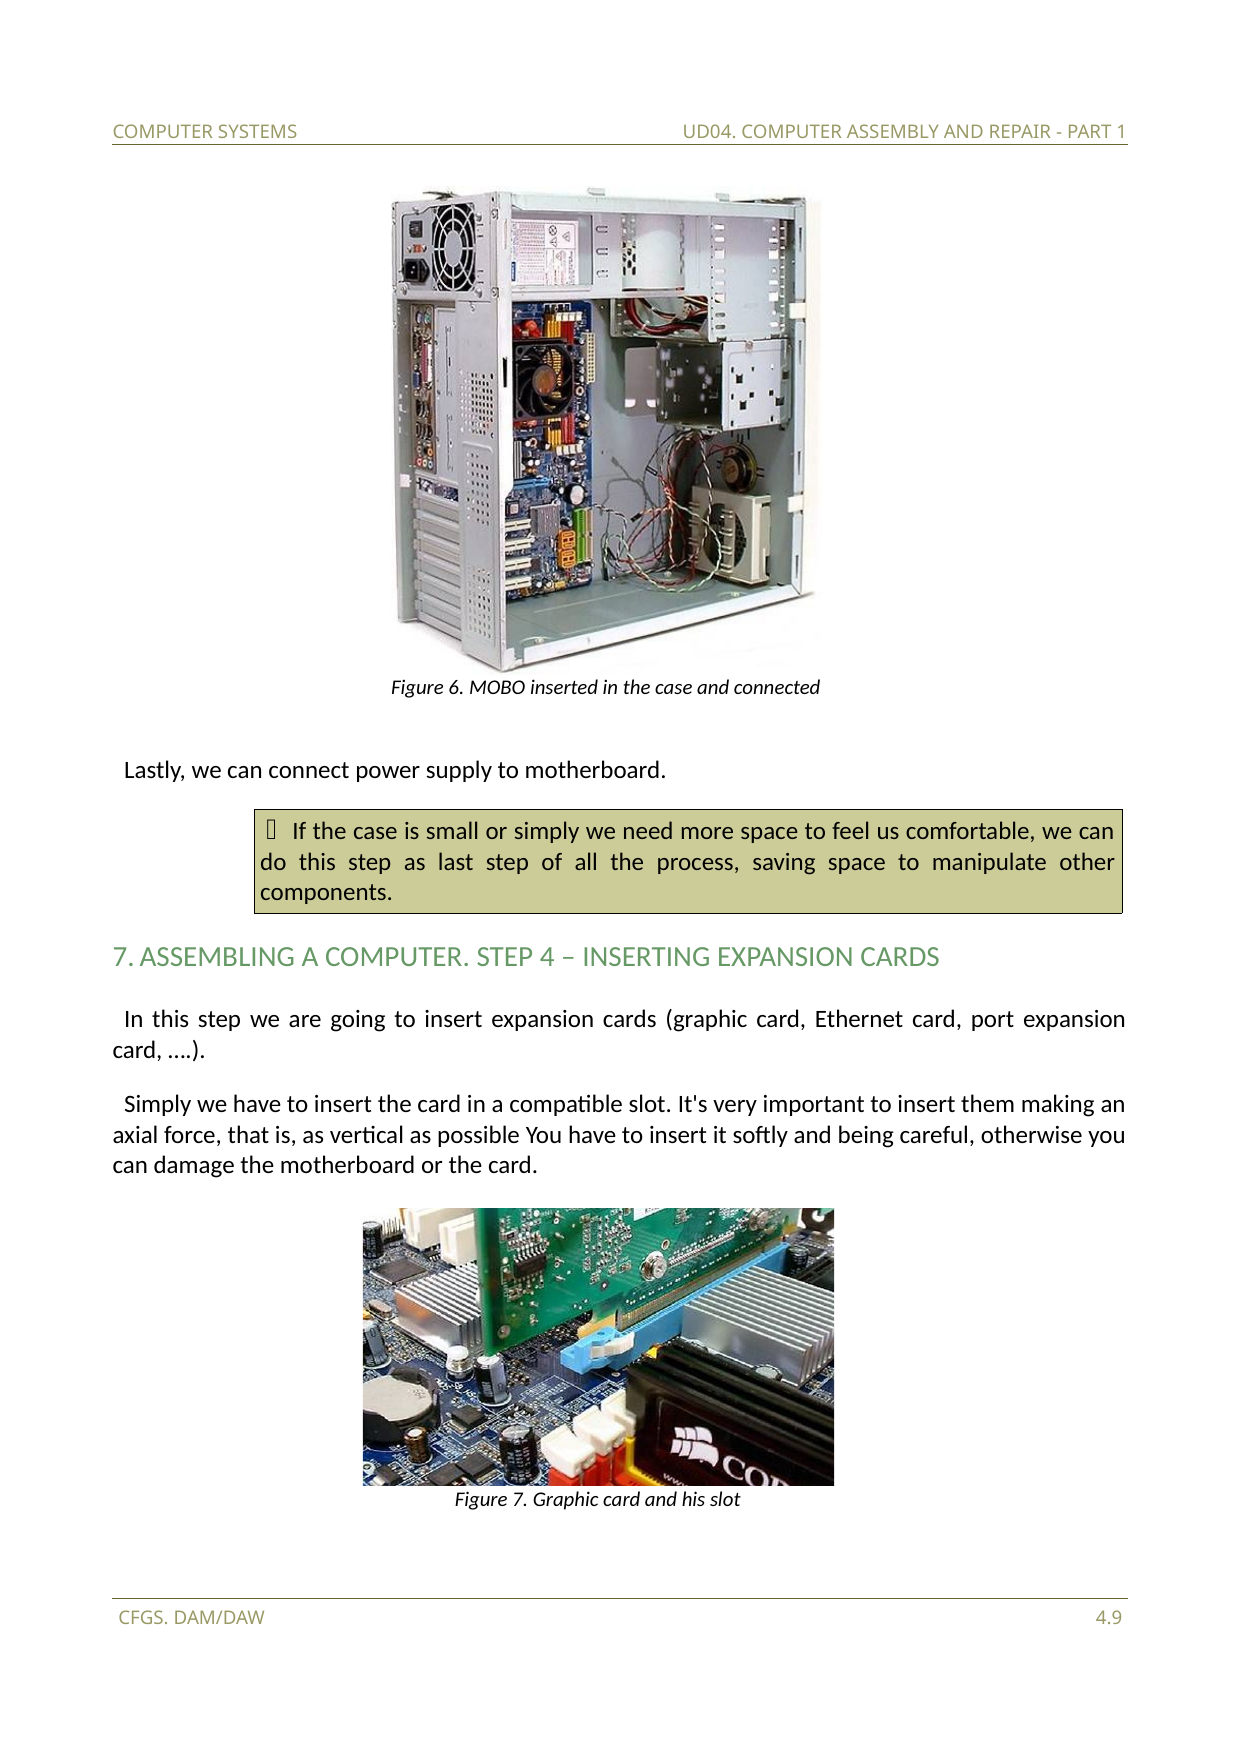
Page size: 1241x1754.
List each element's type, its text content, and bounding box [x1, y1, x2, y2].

text Figure 7. Graphic card and his slot [307, 1221, 890, 1511]
picture [391, 186, 823, 675]
text Simply we have to insert the card in a compatible slot. It's very important to insert them making an axial force, that is, as vertical as possible You have to insert it softly and being careful, otherwise you can damage the motherboard or the card. [112, 1089, 1128, 1180]
subtitle Assembling a computer. Step 4 – Inserting expansion cards [112, 938, 1128, 973]
picture [362, 1208, 835, 1486]
text Lastly, we can connect power supply to motherboard. [112, 754, 1128, 785]
text  If the case is small or simply we need more space to feel us comfortable, we can do this step as last step of all the process, saving space to manipulate other components. [255, 810, 1122, 913]
text Figure 6. MOBO inserted in the case and connected [307, 199, 906, 700]
text In this step we are going to insert expansion cards (graphic card, Ethernet card, port expansion card, ….). [112, 1003, 1128, 1064]
